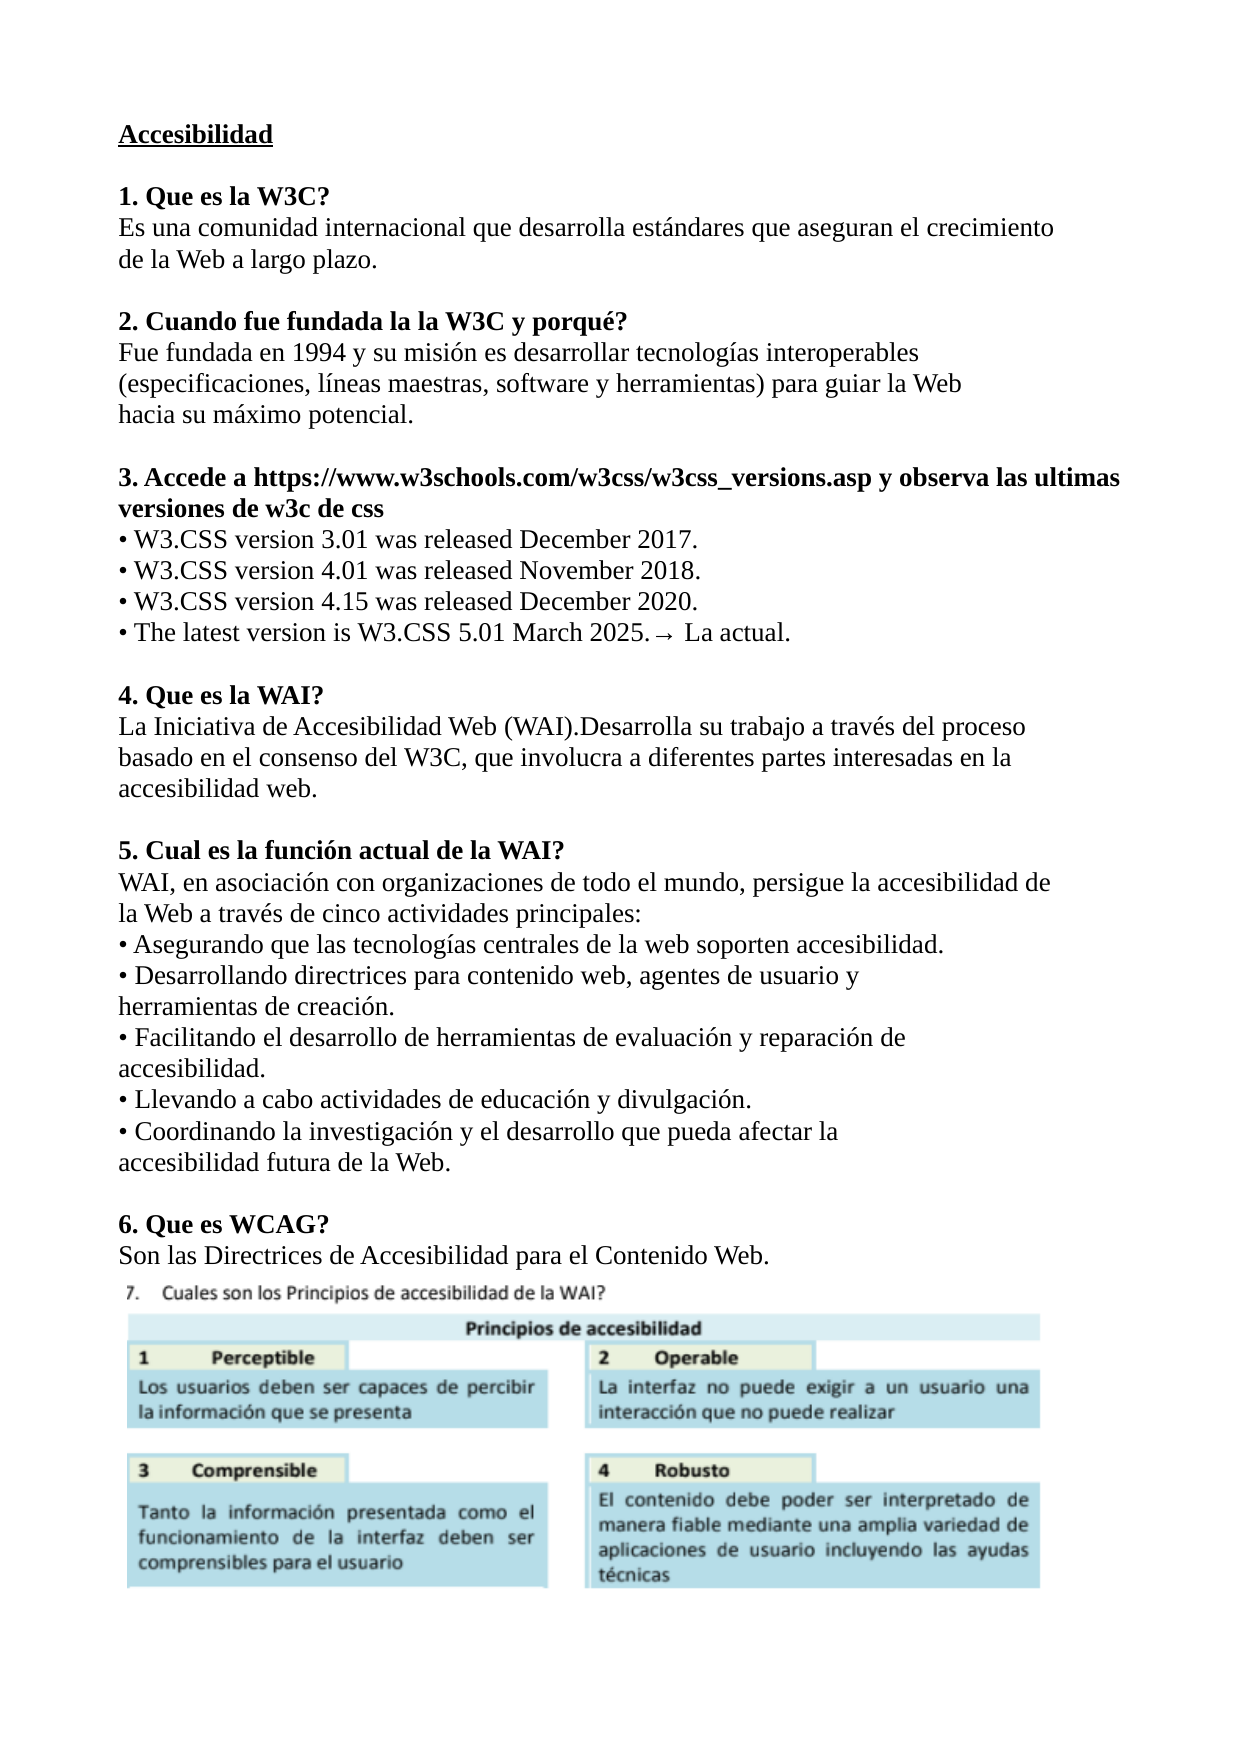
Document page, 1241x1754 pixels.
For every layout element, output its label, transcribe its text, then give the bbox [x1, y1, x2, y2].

text Accesibilidad [118, 118, 1122, 149]
text herramientas de creación. [118, 990, 1122, 1021]
picture [127, 1284, 1045, 1590]
text • Llevando a cabo actividades de educación y divulgación. [118, 1084, 1122, 1115]
text • Coordinando la investigación y el desarrollo que pueda afectar la [118, 1115, 1122, 1146]
text accesibilidad futura de la Web. [118, 1146, 1122, 1177]
text 2. Cuando fue fundada la la W3C y porqué? Fue fundada en 1994 y su misión es desarrollar tecnologías interoperables (especificaciones, líneas maestras, software y herramientas) para guiar la Web hacia su máximo potencial. [118, 305, 1122, 429]
text la Web a través de cinco actividades principales: [118, 897, 1122, 928]
text Son las Directrices de Accesibilidad para el Contenido Web. [118, 1239, 1122, 1271]
text WAI, en asociación con organizaciones de todo el mundo, persigue la accesibilidad de [118, 866, 1122, 897]
text accesibilidad. [118, 1052, 1122, 1084]
text • Asegurando que las tecnologías centrales de la web soporten accesibilidad. [118, 928, 1122, 959]
text 4. Que es la WAI? La Iniciativa de Accesibilidad Web (WAI).Desarrolla su trabajo a través del proceso basado en el consenso del W3C, que involucra a diferentes partes interesadas en la accesibilidad web. [118, 679, 1122, 803]
text 1. Que es la W3C? Es una comunidad internacional que desarrolla estándares que aseguran el crecimiento de la Web a largo plazo. [118, 180, 1122, 274]
text 5. Cual es la función actual de la WAI? [118, 834, 1122, 866]
text • Desarrollando directrices para contenido web, agentes de usuario y [118, 959, 1122, 990]
text 3. Accede a https://www.w3schools.com/w3css/w3css_versions.asp y observa las ultimas versiones de w3c de css • W3.CSS version 3.01 was released December 2017. • W3.CSS version 4.01 was released November 2018. • W3.CSS version 4.15 was released December 2020. • The latest version is W3.CSS 5.01 March 2025.→ La actual. [118, 461, 1122, 648]
text • Facilitando el desarrollo de herramientas de evaluación y reparación de [118, 1021, 1122, 1052]
text 6. Que es WCAG? [118, 1208, 1122, 1239]
